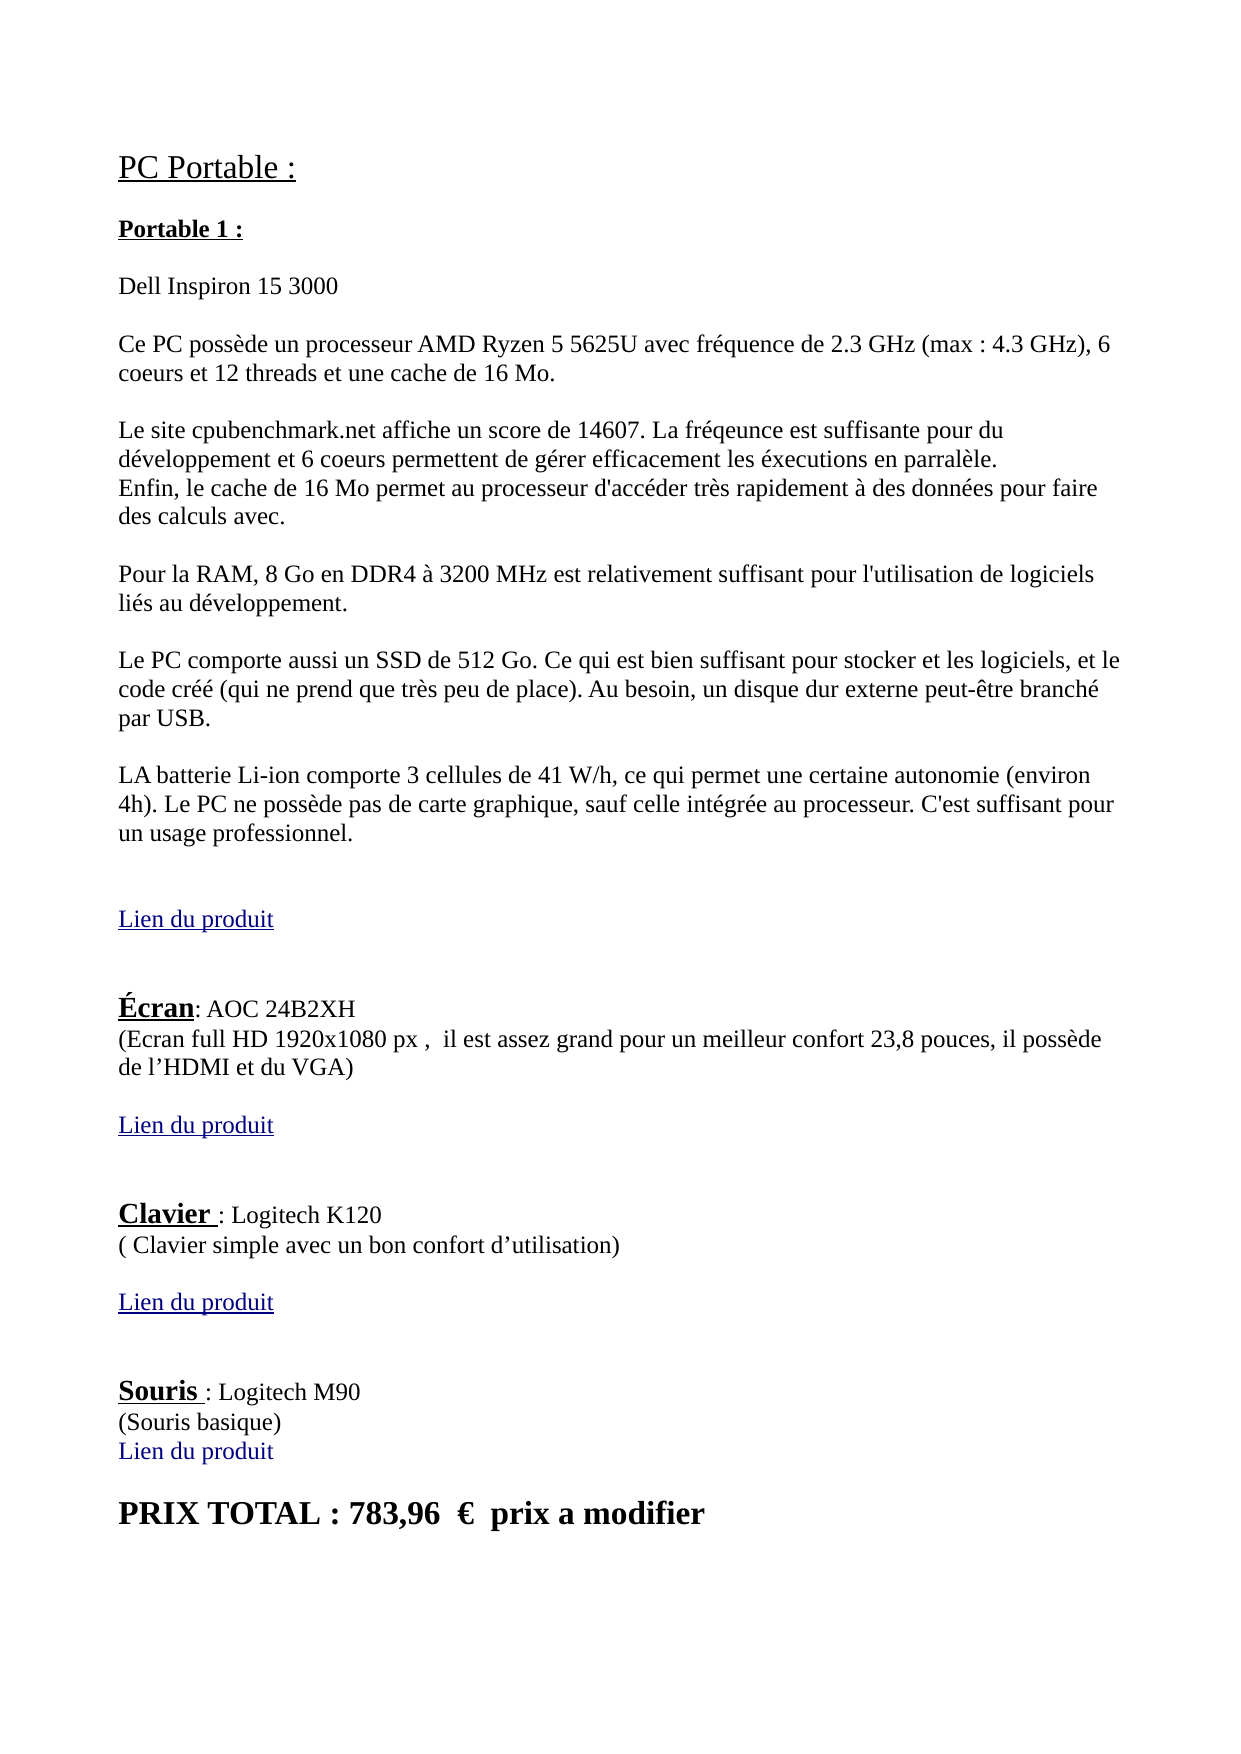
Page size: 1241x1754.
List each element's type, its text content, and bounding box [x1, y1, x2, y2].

text LA batterie Li-ion comporte 3 cellules de 41 W/h, ce qui permet une certaine autonomie (environ 4h). Le PC ne possède pas de carte graphique, sauf celle intégrée au processeur. C'est suffisant pour un usage professionnel. [118, 760, 1122, 846]
text Dell Inspiron 15 3000 [118, 271, 1122, 300]
text Ce PC possède un processeur AMD Ryzen 5 5625U avec fréquence de 2.3 GHz (max : 4.3 GHz), 6 coeurs et 12 threads et une cache de 16 Mo. [118, 329, 1122, 386]
text Lien du produit [118, 904, 1122, 933]
text Écran: AOC 24B2XH [118, 990, 1122, 1024]
text Pour la RAM, 8 Go en DDR4 à 3200 MHz est relativement suffisant pour l'utilisation de logiciels liés au développement. [118, 559, 1122, 616]
text Clavier : Logitech K120 [118, 1196, 1122, 1230]
text Enfin, le cache de 16 Mo permet au processeur d'accéder très rapidement à des données pour faire des calculs avec. [118, 473, 1122, 530]
text Le site cpubenchmark.net affiche un score de 14607. La fréqeunce est suffisante pour du développement et 6 coeurs permettent de gérer efficacement les éxecutions en parralèle. [118, 415, 1122, 473]
text PC Portable : [118, 147, 1122, 185]
text (Souris basique) [118, 1407, 1122, 1436]
text Portable 1 : [118, 214, 1122, 243]
text Lien du produit [118, 1436, 1122, 1464]
text ( Clavier simple avec un bon confort d’utilisation) [118, 1230, 1122, 1258]
text Lien du produit [118, 1110, 1122, 1139]
text Lien du produit [118, 1287, 1122, 1316]
text Souris : Logitech M90 [118, 1373, 1122, 1407]
text (Ecran full HD 1920x1080 px , il est assez grand pour un meilleur confort 23,8 pouces, il possède de l’HDMI et du VGA) [118, 1024, 1122, 1081]
text PRIX TOTAL : 783,96 € prix a modifier [118, 1493, 1122, 1532]
text Le PC comporte aussi un SSD de 512 Go. Ce qui est bien suffisant pour stocker et les logiciels, et le code créé (qui ne prend que très peu de place). Au besoin, un disque dur externe peut-être branché par USB. [118, 645, 1122, 731]
